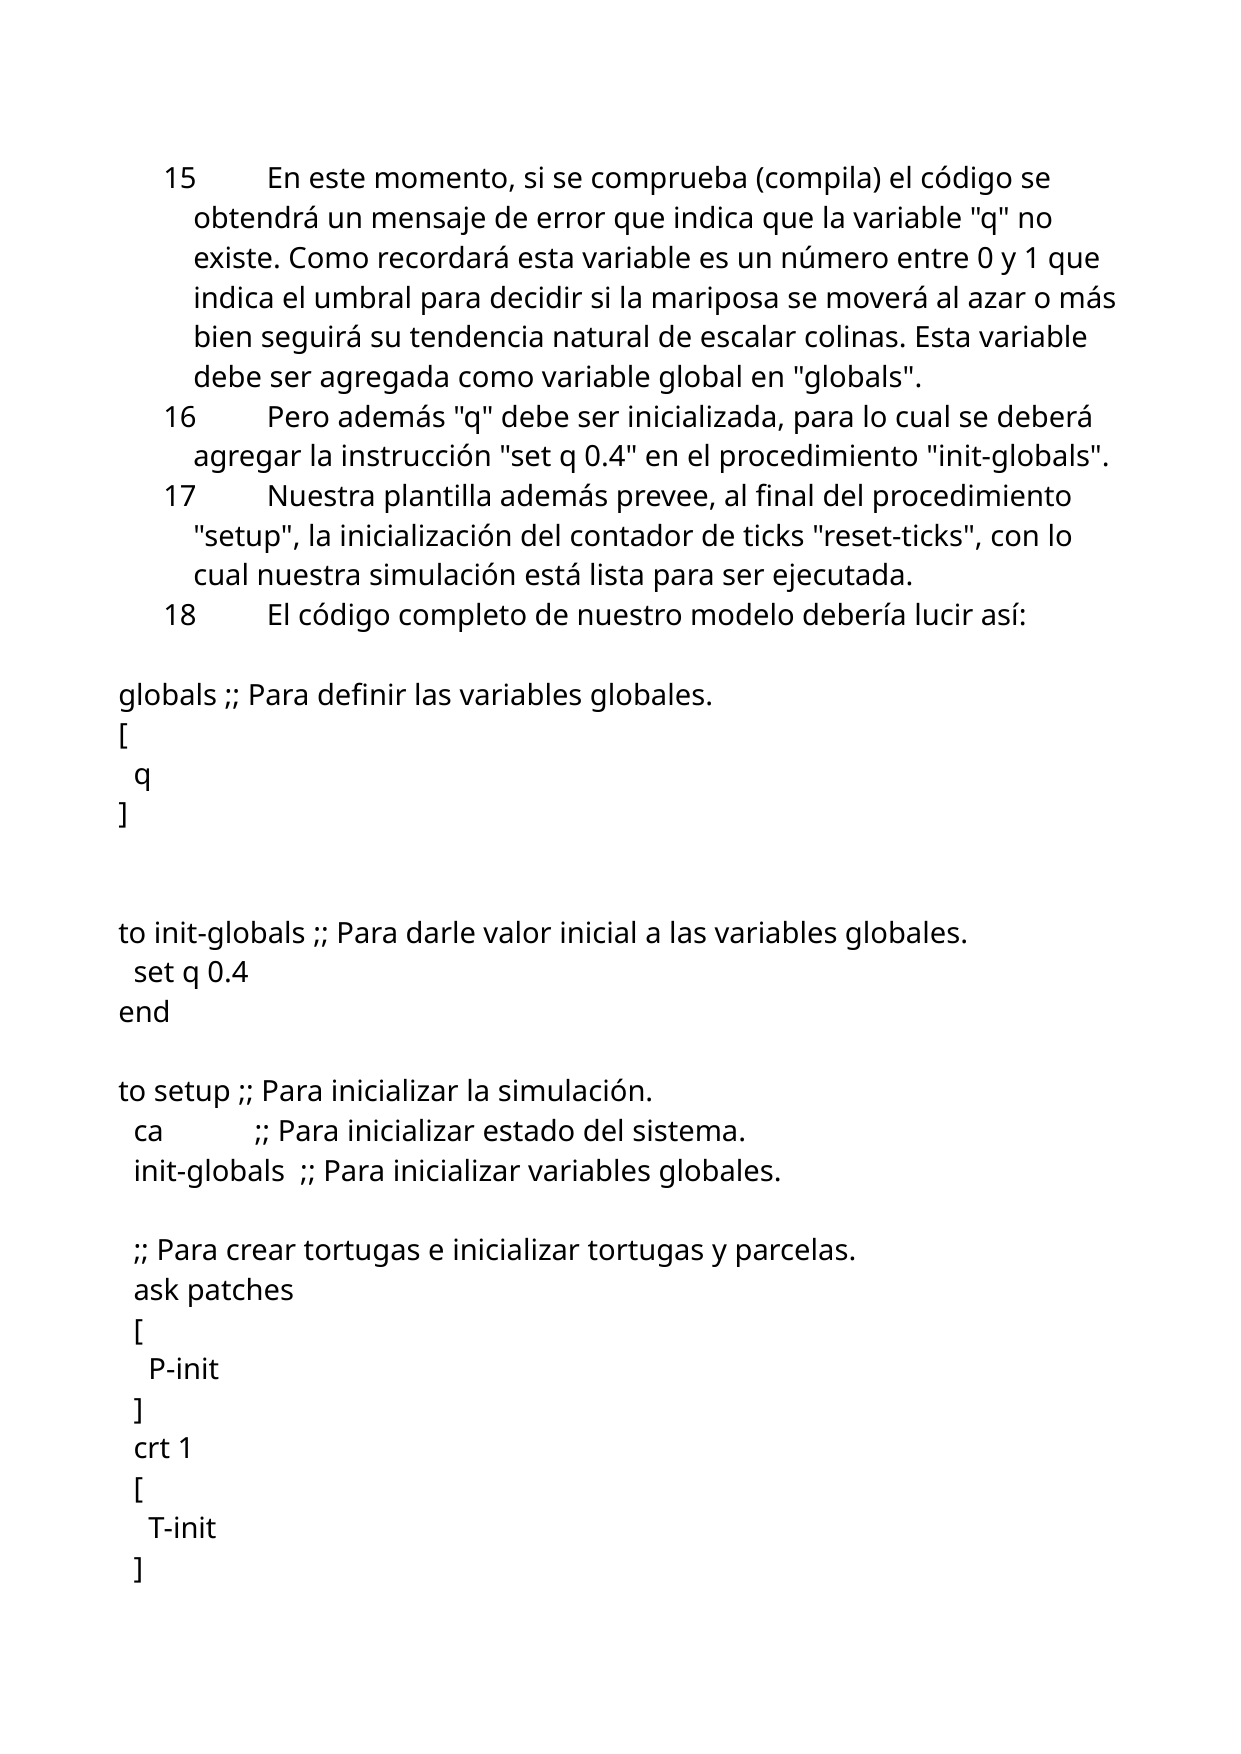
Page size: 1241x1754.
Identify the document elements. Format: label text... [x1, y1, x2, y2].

text [ [118, 713, 1122, 753]
text ca ;; Para inicializar estado del sistema. [118, 1110, 1122, 1150]
text [ [118, 1467, 1122, 1507]
text [ [118, 1309, 1122, 1348]
text set q 0.4 [118, 952, 1122, 991]
text end [118, 991, 1122, 1031]
text ] [118, 1388, 1122, 1428]
text ] [118, 793, 1122, 832]
list En este momento, si se comprueba (compila) el código se obtendrá un mensaje de error que indica que la variable "q" no existe. Como recordará esta variable es un número entre 0 y 1 que indica el umbral para decidir si la mariposa se moverá al azar o más bien seguirá su tendencia natural de escalar colinas. Esta variable debe ser agregada como variable global en "globals". [156, 158, 1122, 396]
list Nuestra plantilla además prevee, al final del procedimiento "setup", la inicialización del contador de ticks "reset-ticks", con lo cual nuestra simulación está lista para ser ejecutada. [156, 475, 1122, 594]
text ask patches [118, 1269, 1122, 1309]
text P-init [118, 1348, 1122, 1388]
text ;; Para crear tortugas e inicializar tortugas y parcelas. [118, 1229, 1122, 1269]
text q [118, 753, 1122, 793]
list El código completo de nuestro modelo debería lucir así: [156, 594, 1122, 634]
text globals ;; Para definir las variables globales. [118, 674, 1122, 713]
list Pero además "q" debe ser inicializada, para lo cual se deberá agregar la instrucción "set q 0.4" en el procedimiento "init-globals". [156, 396, 1122, 475]
text to init-globals ;; Para darle valor inicial a las variables globales. [118, 912, 1122, 952]
text crt 1 [118, 1428, 1122, 1467]
text init-globals ;; Para inicializar variables globales. [118, 1150, 1122, 1190]
text T-init [118, 1507, 1122, 1547]
text ] [118, 1547, 1122, 1587]
text to setup ;; Para inicializar la simulación. [118, 1071, 1122, 1110]
